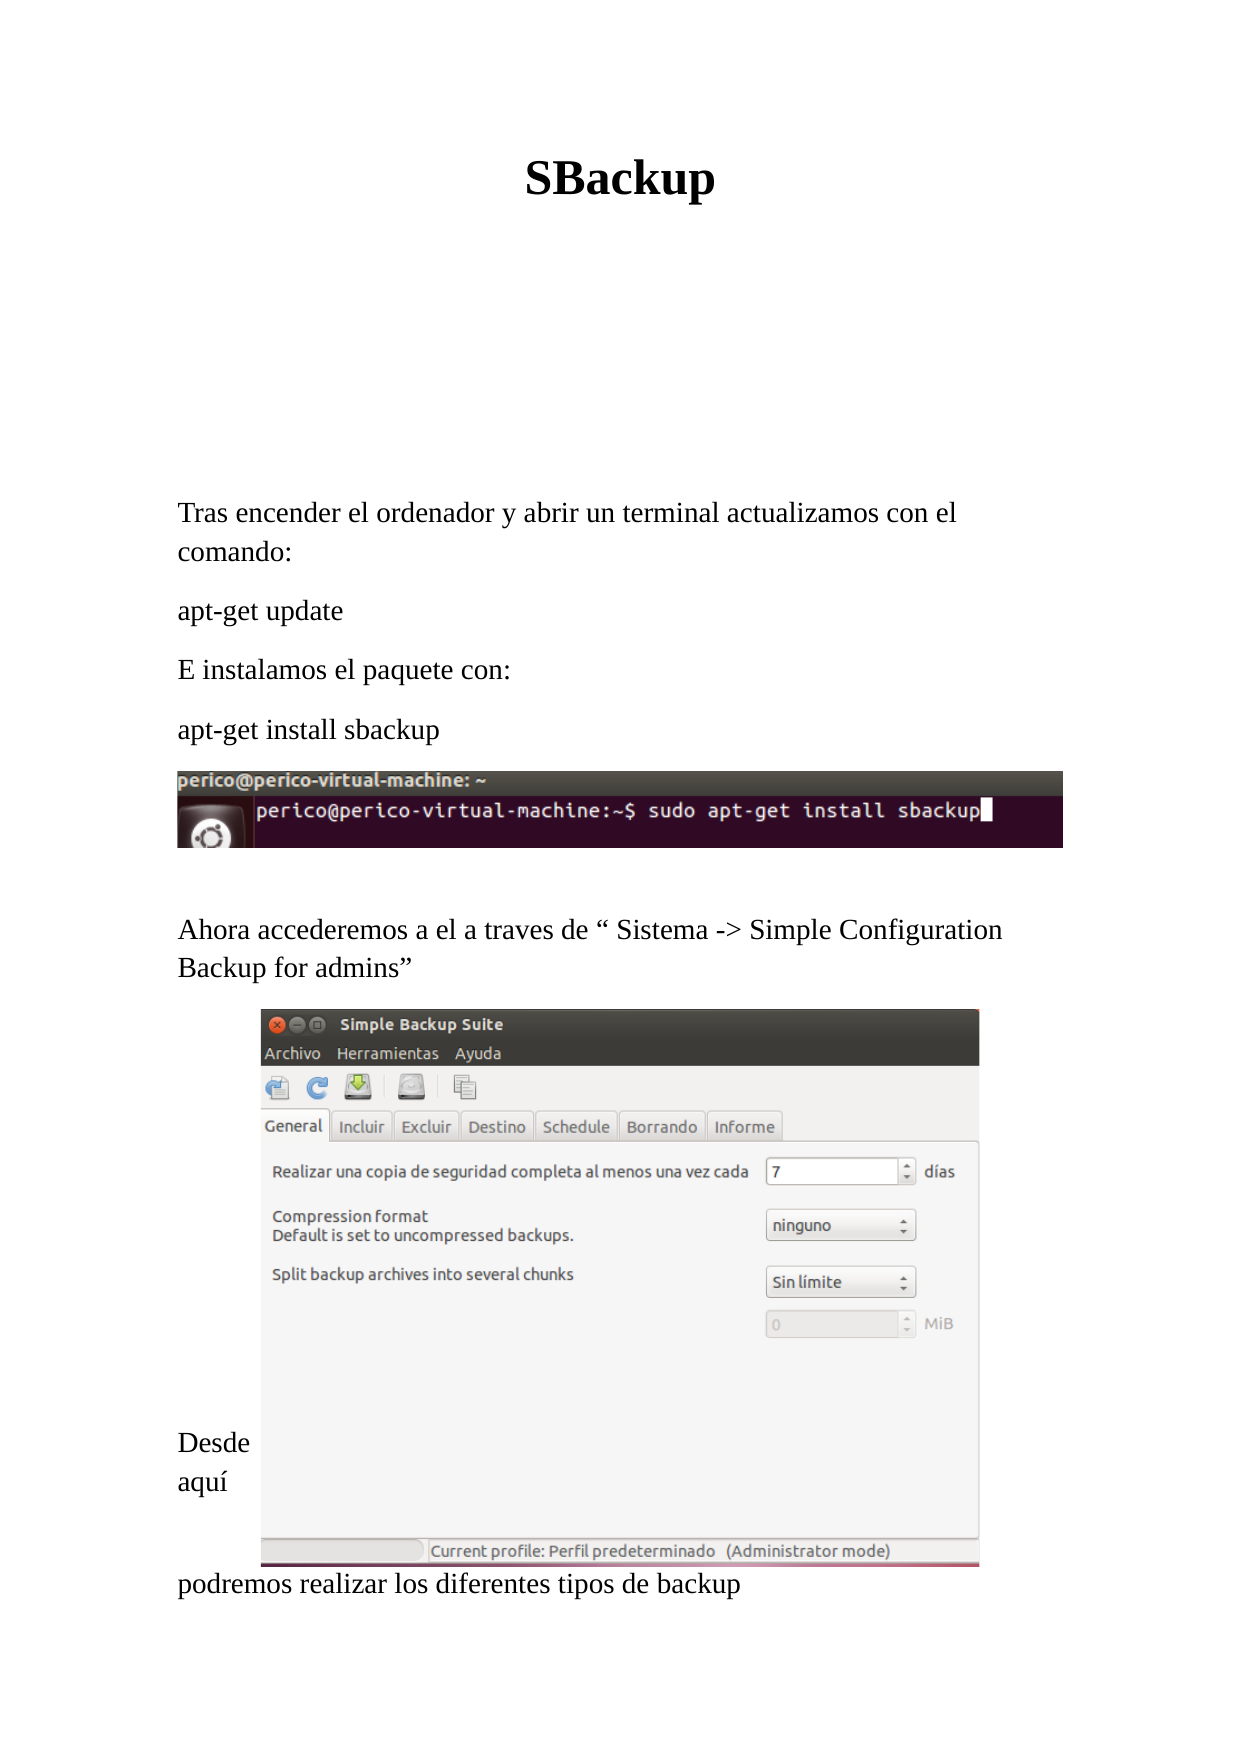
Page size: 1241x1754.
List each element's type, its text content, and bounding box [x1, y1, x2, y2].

text E instalamos el paquete con: [177, 652, 1063, 686]
text Tras encender el ordenador y abrir un terminal actualizamos con el comando: [177, 495, 1063, 567]
text SBackup [177, 148, 1063, 205]
text Desde aquí podremos realizar los diferentes tipos de backup [177, 1425, 1063, 1600]
text Ahora accederemos a el a traves de “ Sistema -> Simple Configuration Backup for admins” [177, 912, 1063, 984]
picture [260, 1009, 980, 1567]
picture [177, 771, 1063, 848]
text apt-get update [177, 593, 1063, 627]
text apt-get install sbackup [177, 712, 1063, 745]
